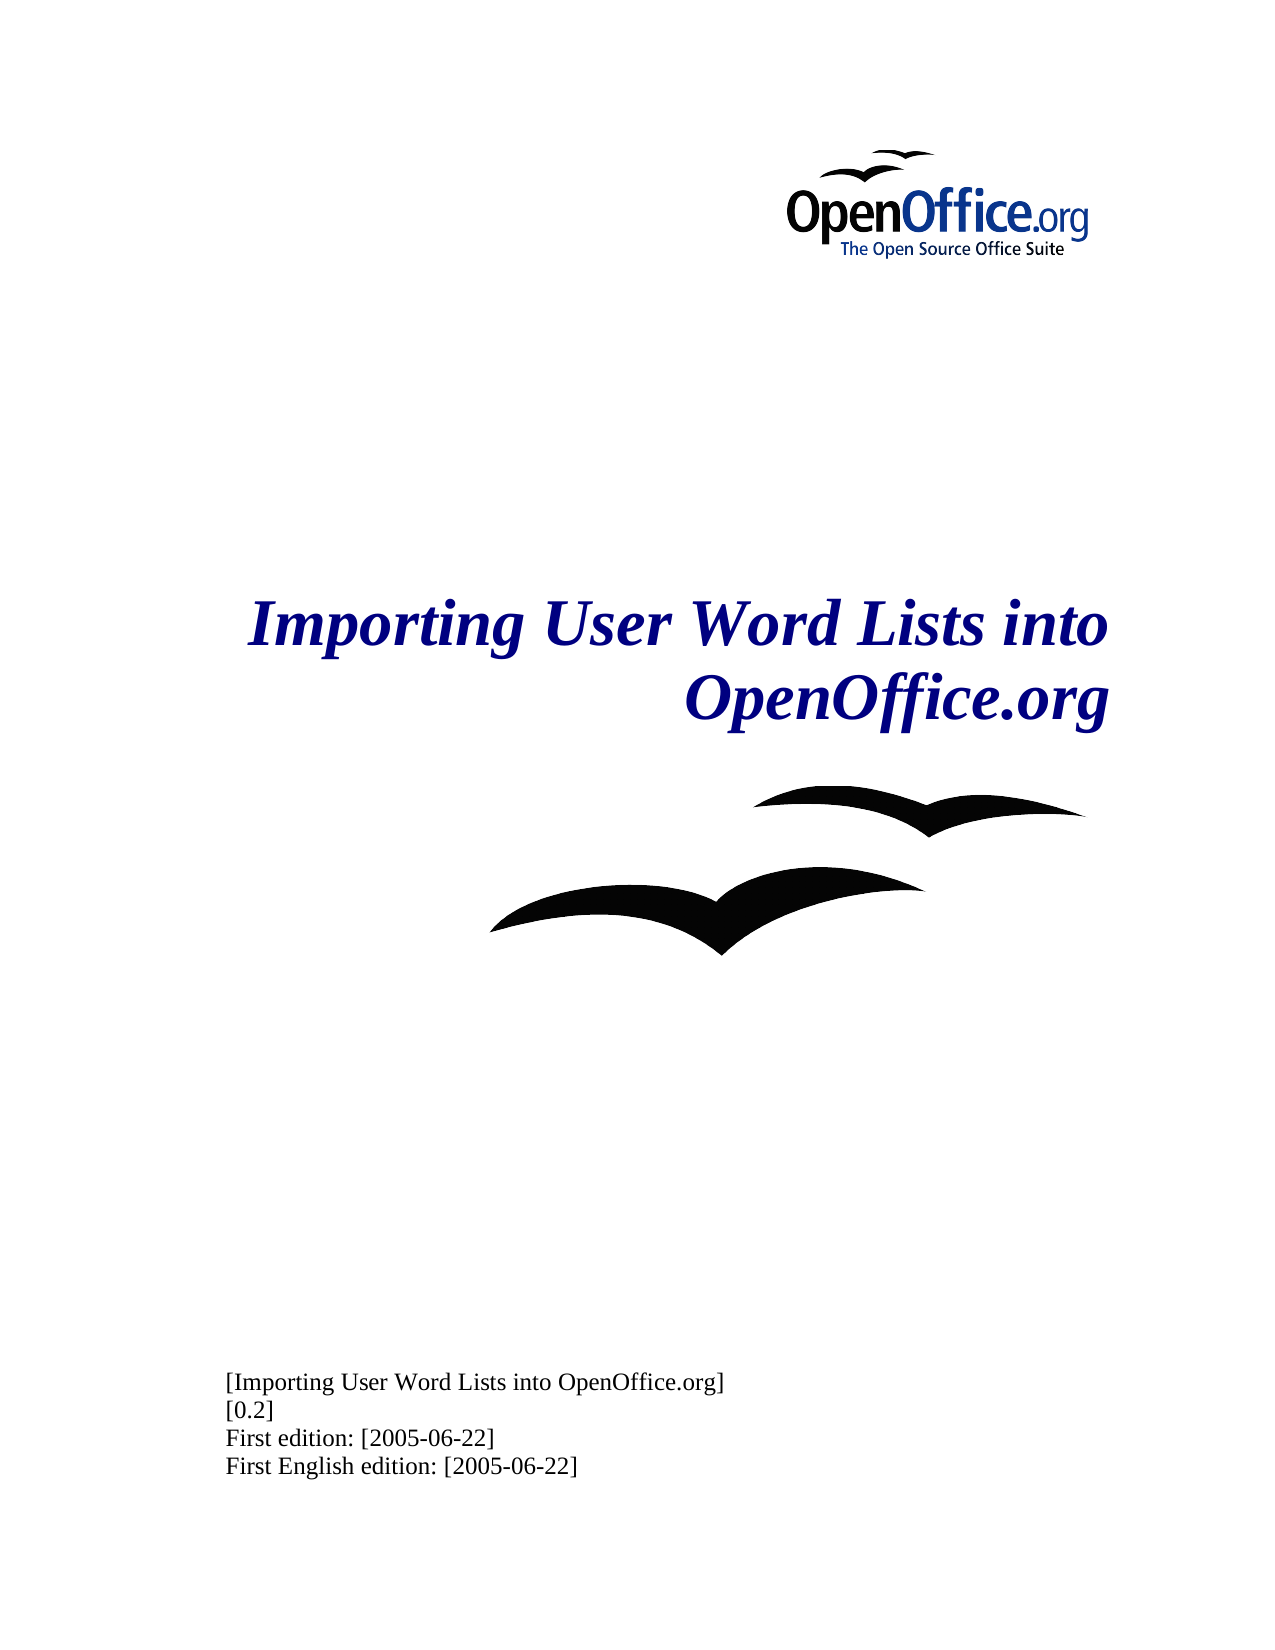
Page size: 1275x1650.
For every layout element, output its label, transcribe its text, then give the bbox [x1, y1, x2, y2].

title Importing User Word Lists into OpenOffice.org [187, 586, 1117, 734]
picture [489, 786, 1089, 956]
table_header [788, 259, 1087, 286]
picture [787, 150, 1088, 259]
text [Importing User Word Lists into OpenOffice.org] [0.2] First edition: [2005-06-22] First English edition: [2005-06-22] [225, 1367, 1087, 1479]
table_header [488, 786, 1090, 984]
